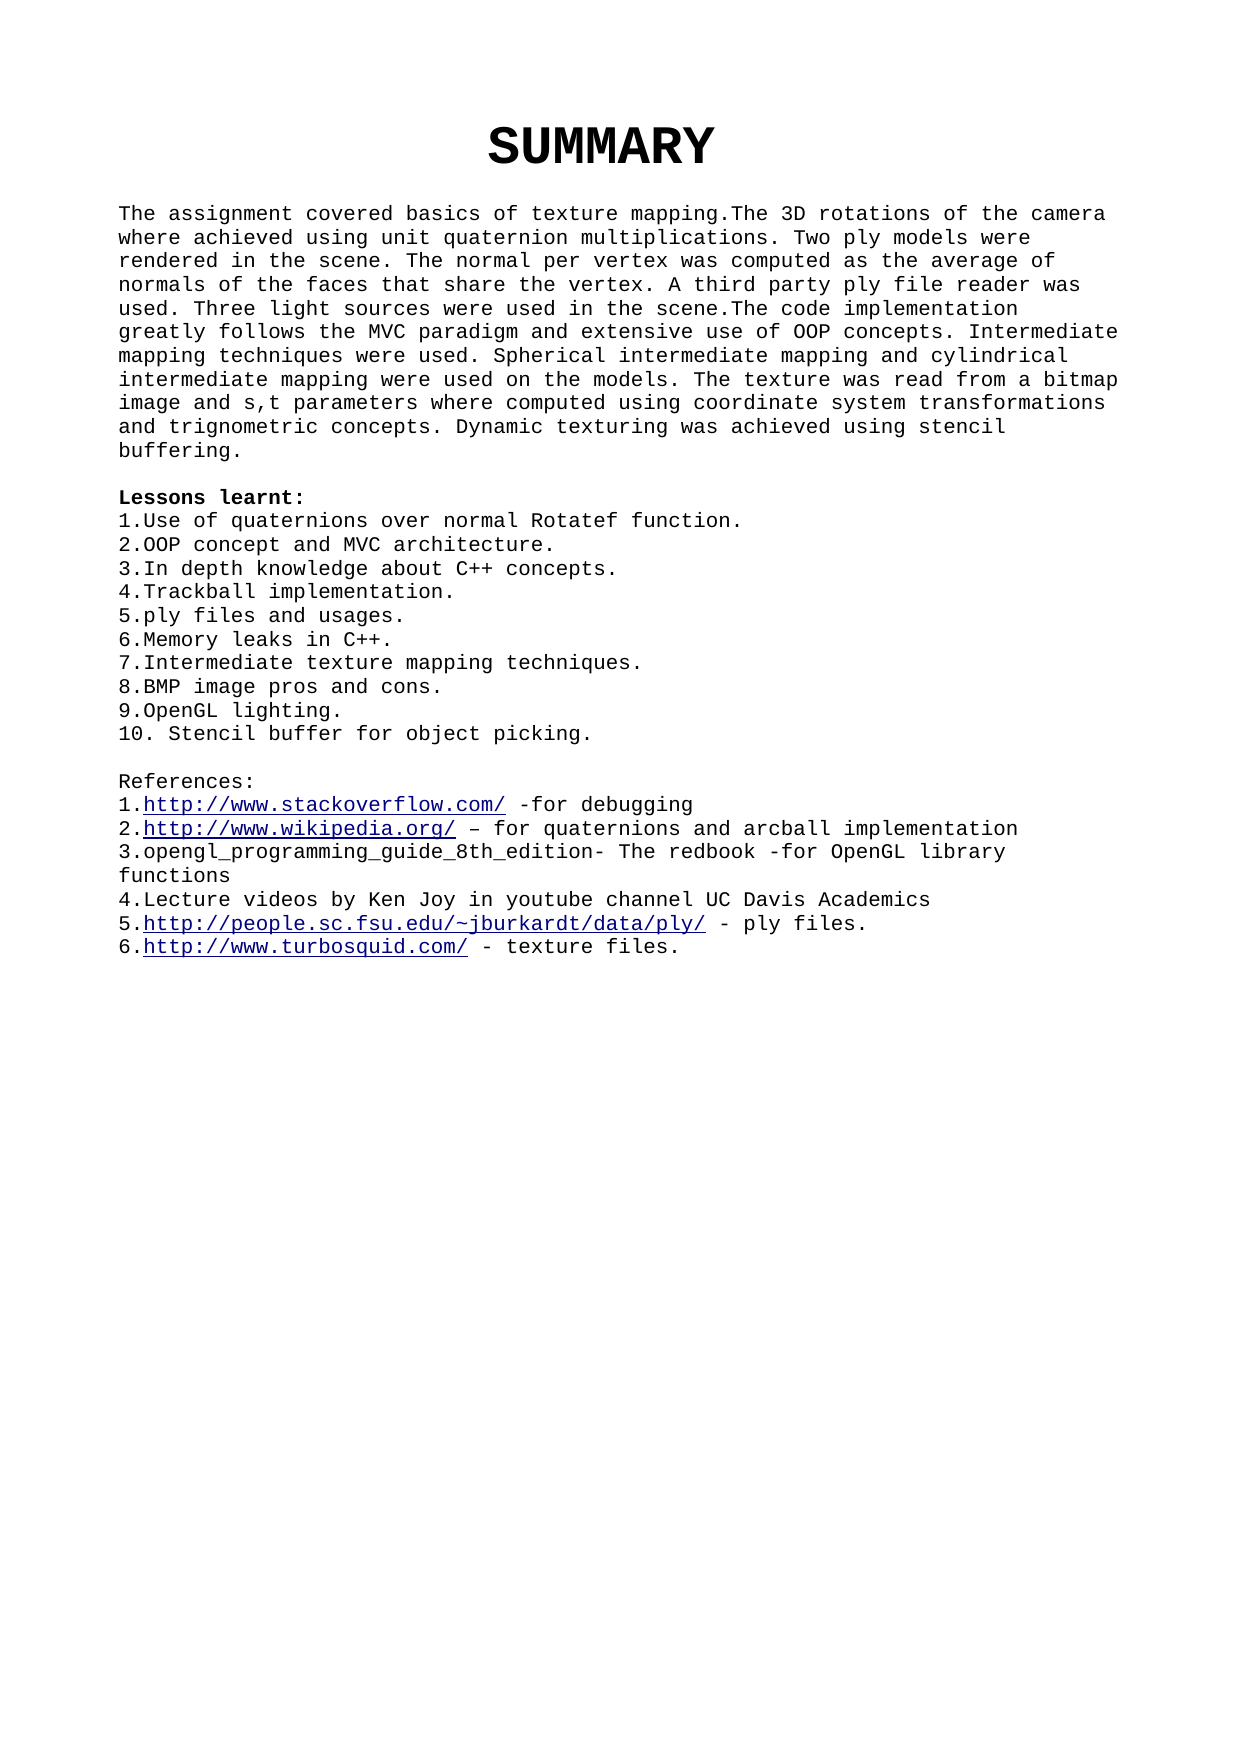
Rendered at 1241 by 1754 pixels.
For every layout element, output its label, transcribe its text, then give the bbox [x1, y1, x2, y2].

text 6.http://www.turbosquid.com/ - texture files. [118, 936, 1122, 960]
text References: [118, 771, 1122, 794]
text The assignment covered basics of texture mapping.The 3D rotations of the camera where achieved using unit quaternion multiplications. Two ply models were rendered in the scene. The normal per vertex was computed as the average of normals of the faces that share the vertex. A third party ply file reader was used. Three light sources were used in the scene.The code implementation [118, 203, 1122, 321]
text SUMMARY [118, 118, 1122, 179]
text 3.opengl_programming_guide_8th_edition- The redbook -for OpenGL library [118, 842, 1122, 865]
text 7.Intermediate texture mapping techniques. [118, 652, 1122, 676]
text 1.Use of quaternions over normal Rotatef function. [118, 511, 1122, 534]
text 1.http://www.stackoverflow.com/ -for debugging [118, 794, 1122, 818]
text 6.Memory leaks in C++. [118, 629, 1122, 652]
text 4.Lecture videos by Ken Joy in youtube channel UC Davis Academics [118, 889, 1122, 912]
text 2.http://www.wikipedia.org/ – for quaternions and arcball implementation [118, 818, 1122, 842]
text greatly follows the MVC paradigm and extensive use of OOP concepts. Intermediate [118, 321, 1122, 345]
text 2.OOP concept and MVC architecture. [118, 534, 1122, 558]
text Lessons learnt: [118, 487, 1122, 511]
text mapping techniques were used. Spherical intermediate mapping and cylindrical intermediate mapping were used on the models. The texture was read from a bitmap image and s,t parameters where computed using coordinate system transformations and trignometric concepts. Dynamic texturing was achieved using stencil buffering. [118, 345, 1122, 463]
text functions [118, 865, 1122, 889]
text 5.http://people.sc.fsu.edu/~jburkardt/data/ply/ - ply files. [118, 912, 1122, 936]
text 5.ply files and usages. [118, 605, 1122, 629]
text 3.In depth knowledge about C++ concepts. [118, 558, 1122, 581]
text 8.BMP image pros and cons. [118, 676, 1122, 700]
text 4.Trackball implementation. [118, 581, 1122, 605]
text 10. Stencil buffer for object picking. [118, 723, 1122, 747]
text 9.OpenGL lighting. [118, 700, 1122, 723]
